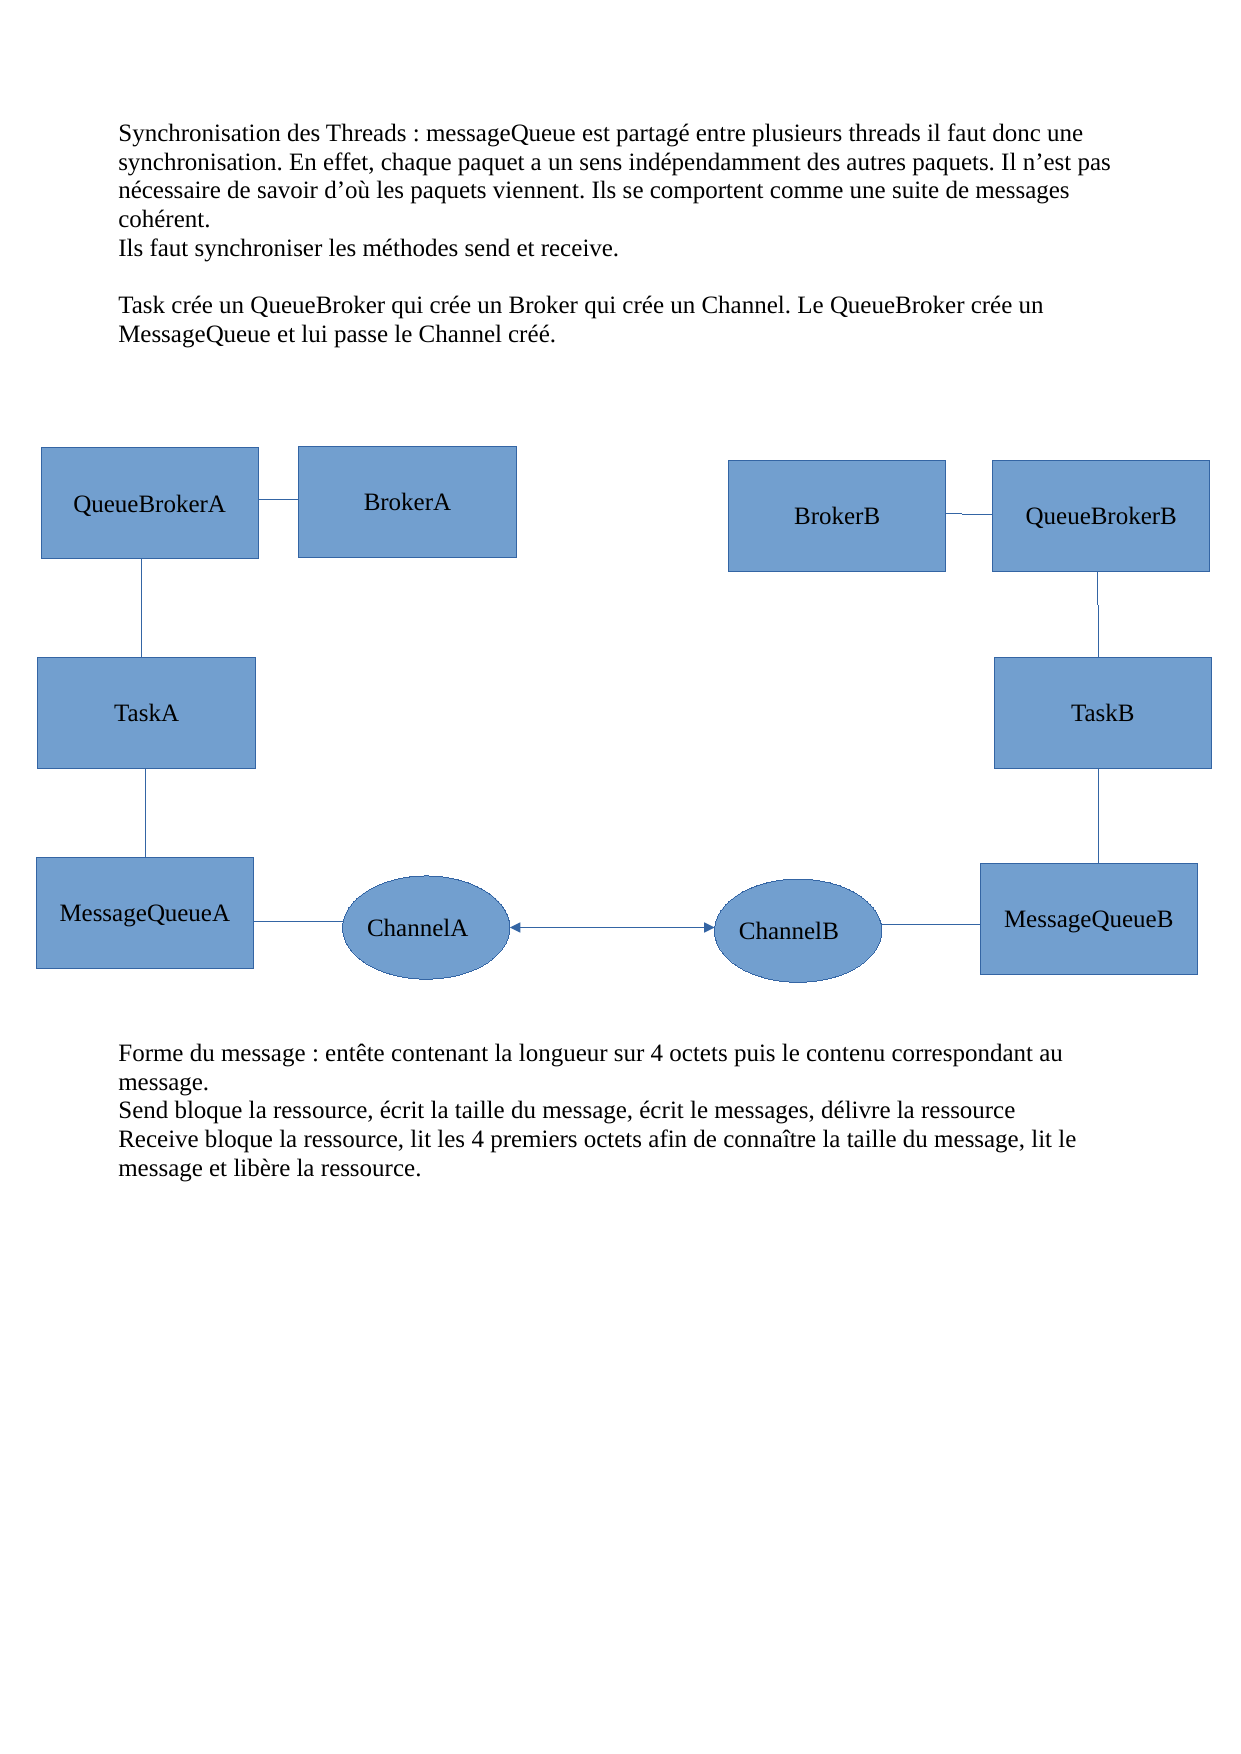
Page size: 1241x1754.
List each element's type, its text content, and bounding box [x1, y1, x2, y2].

text Task crée un QueueBroker qui crée un Broker qui crée un Channel. Le QueueBroker crée un MessageQueue et lui passe le Channel créé. [118, 291, 1122, 348]
text Receive bloque la ressource, lit les 4 premiers octets afin de connaître la taille du message, lit le message et libère la ressource. [118, 1124, 1122, 1182]
text Send bloque la ressource, écrit la taille du message, écrit le messages, délivre la ressource [118, 1096, 1122, 1124]
text Ils faut synchroniser les méthodes send et receive. [118, 233, 1122, 262]
text Forme du message : entête contenant la longueur sur 4 octets puis le contenu correspondant au message. [118, 1038, 1122, 1096]
text Synchronisation des Threads : messageQueue est partagé entre plusieurs threads il faut donc une synchronisation. En effet, chaque paquet a un sens indépendamment des autres paquets. Il n’est pas nécessaire de savoir d’où les paquets viennent. Ils se comportent comme une suite de messages cohérent. [118, 118, 1122, 233]
